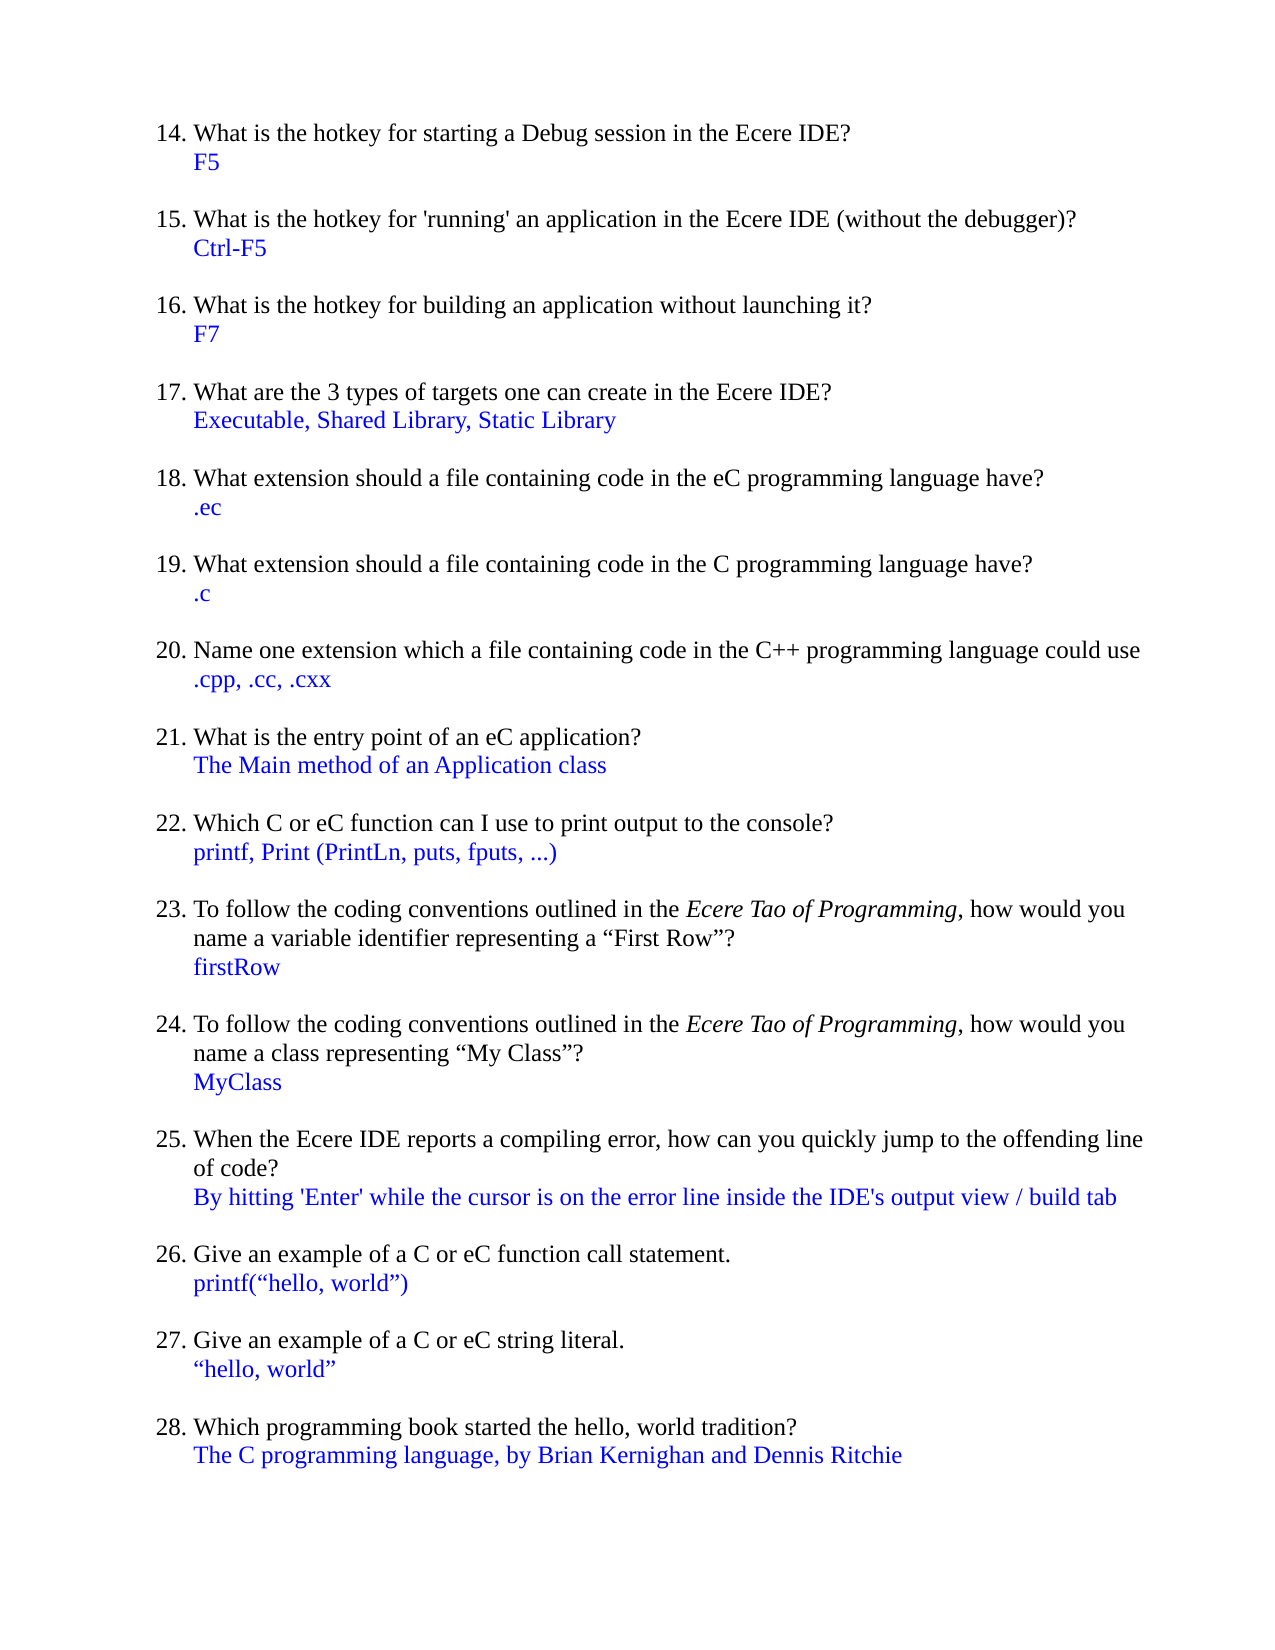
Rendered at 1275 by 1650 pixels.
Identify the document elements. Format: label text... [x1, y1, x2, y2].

list Which programming book started the hello, world tradition? The C programming language, by Brian Kernighan and Dennis Ritchie [156, 1412, 1157, 1527]
list What is the entry point of an eC application? The Main method of an Application class [156, 722, 1157, 808]
list Give an example of a C or eC function call statement. printf(“hello, world”) [156, 1239, 1157, 1326]
list What is the hotkey for 'running' an application in the Ecere IDE (without the debugger)? Ctrl-F5 [156, 204, 1157, 291]
list Name one extension which a file containing code in the C++ programming language could use .cpp, .cc, .cxx [156, 636, 1157, 722]
list Give an example of a C or eC string literal. “hello, world” [156, 1326, 1157, 1412]
list What are the 3 types of targets one can create in the Ecere IDE? Executable, Shared Library, Static Library [156, 377, 1157, 463]
list What extension should a file containing code in the eC programming language have? .ec [156, 463, 1157, 549]
list Which C or eC function can I use to print output to the console? printf, Print (PrintLn, puts, fputs, ...) [156, 808, 1157, 894]
list What is the hotkey for building an application without launching it? F7 [156, 291, 1157, 377]
list When the Ecere IDE reports a compiling error, how can you quickly jump to the offending line of code? By hitting 'Enter' while the cursor is on the error line inside the IDE's output view / build tab [156, 1124, 1157, 1239]
list To follow the coding conventions outlined in the Ecere Tao of Programming, how would you name a variable identifier representing a “First Row”? firstRow [156, 894, 1157, 1009]
list What is the hotkey for starting a Debug session in the Ecere IDE? F5 [156, 118, 1157, 204]
list To follow the coding conventions outlined in the Ecere Tao of Programming, how would you name a class representing “My Class”? MyClass [156, 1009, 1157, 1124]
list What extension should a file containing code in the C programming language have? .c [156, 549, 1157, 636]
